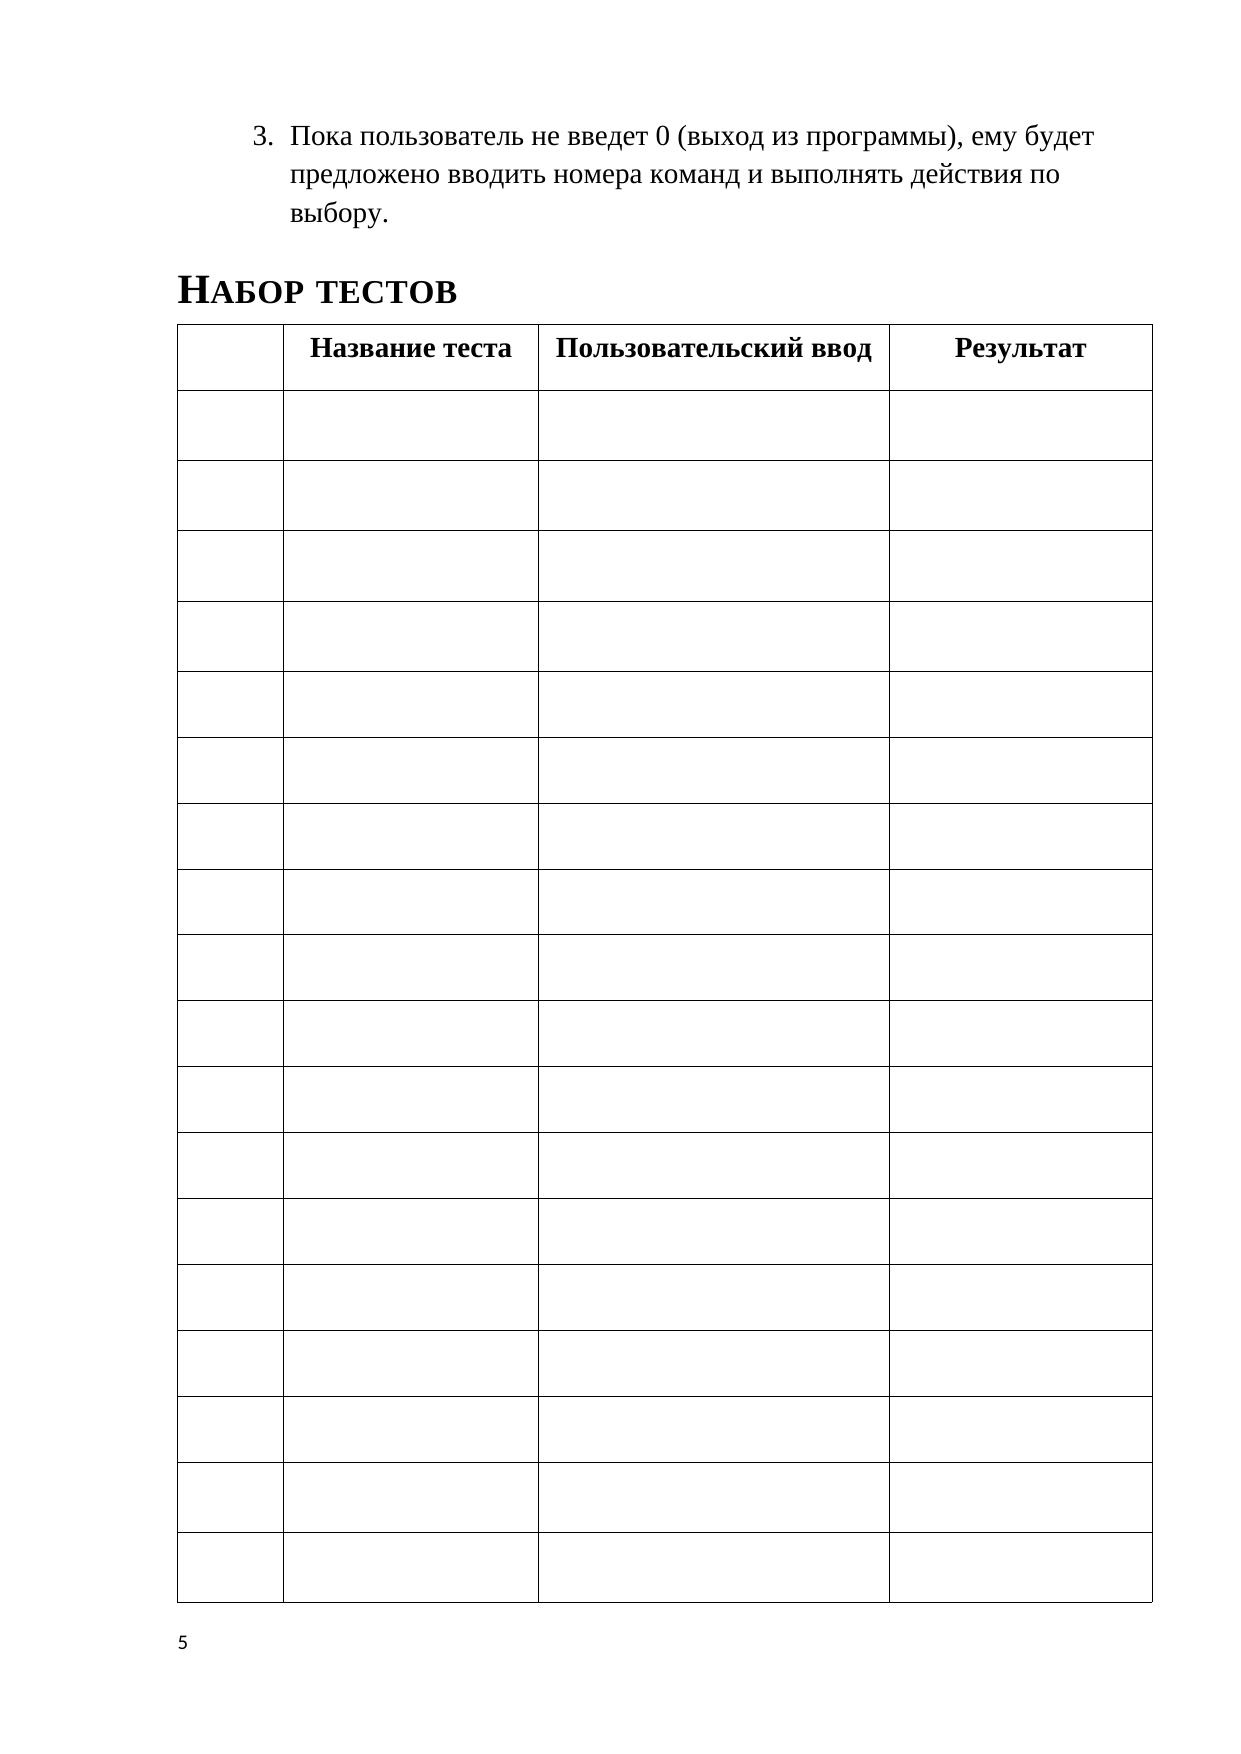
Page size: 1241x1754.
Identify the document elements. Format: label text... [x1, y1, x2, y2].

table_cell [539, 531, 889, 601]
table_cell [890, 1397, 1152, 1462]
table_cell [890, 391, 1152, 460]
table_cell [178, 531, 283, 601]
table_cell [178, 935, 283, 1000]
table_cell [539, 1067, 889, 1132]
table_cell [539, 461, 889, 530]
table_cell [284, 870, 538, 934]
table_cell [284, 1067, 538, 1132]
table_cell [284, 1331, 538, 1396]
table_cell [890, 672, 1152, 737]
table_cell [890, 1331, 1152, 1396]
table_cell [539, 738, 889, 802]
table_cell [284, 1397, 538, 1462]
table_cell [539, 1397, 889, 1462]
table_cell [178, 461, 283, 530]
table_cell [178, 870, 283, 934]
table_cell [539, 1199, 889, 1264]
table_cell [890, 1199, 1152, 1264]
table_cell [284, 602, 538, 671]
table_cell [539, 1265, 889, 1330]
table_cell [284, 1533, 538, 1602]
subtitle Набор тестов [177, 265, 1152, 313]
table_cell [890, 531, 1152, 601]
table_cell [890, 461, 1152, 530]
table_cell [890, 1133, 1152, 1198]
table_cell [178, 1001, 283, 1066]
table_cell [890, 935, 1152, 1000]
list Пока пользователь не введет 0 (выход из программы), ему будет предложено вводить номера команд и выполнять действия по выбору. [252, 118, 1152, 229]
table_cell [284, 1133, 538, 1198]
table_cell [539, 870, 889, 934]
table_cell [178, 1133, 283, 1198]
table_cell [284, 1199, 538, 1264]
table_cell [284, 1265, 538, 1330]
table_cell [890, 870, 1152, 934]
table_cell [539, 1001, 889, 1066]
table_cell [539, 1331, 889, 1396]
table_cell [284, 531, 538, 601]
table_header Пользовательский ввод [539, 325, 889, 390]
table_cell [890, 1265, 1152, 1330]
table_cell [178, 1265, 283, 1330]
table_cell [178, 1463, 283, 1532]
table_cell [539, 1533, 889, 1602]
table_cell [284, 461, 538, 530]
table_cell [178, 1199, 283, 1264]
table_cell [178, 1331, 283, 1396]
table_header Название теста [284, 325, 538, 390]
table_cell [284, 738, 538, 802]
table_cell [539, 935, 889, 1000]
table_cell [284, 935, 538, 1000]
table_cell [178, 1533, 283, 1602]
table_cell [890, 1533, 1152, 1602]
table_cell [284, 1001, 538, 1066]
table_cell [178, 1397, 283, 1462]
table_cell [284, 804, 538, 868]
table_cell [284, 391, 538, 460]
table_cell [539, 1463, 889, 1532]
table_cell [178, 1067, 283, 1132]
table_cell [890, 738, 1152, 802]
table_header [178, 325, 283, 390]
table_cell [890, 602, 1152, 671]
table_cell [539, 804, 889, 868]
table_cell [539, 391, 889, 460]
table_cell [178, 672, 283, 737]
table_cell [890, 1463, 1152, 1532]
table_header Результат [890, 325, 1152, 390]
table_cell [178, 602, 283, 671]
table_cell [539, 602, 889, 671]
table_cell [539, 1133, 889, 1198]
table_cell [539, 672, 889, 737]
table_cell [178, 804, 283, 868]
table_cell [284, 672, 538, 737]
table_cell [178, 391, 283, 460]
table_cell [284, 1463, 538, 1532]
table_cell [178, 738, 283, 802]
table_cell [890, 1001, 1152, 1066]
table_cell [890, 804, 1152, 868]
table_cell [890, 1067, 1152, 1132]
